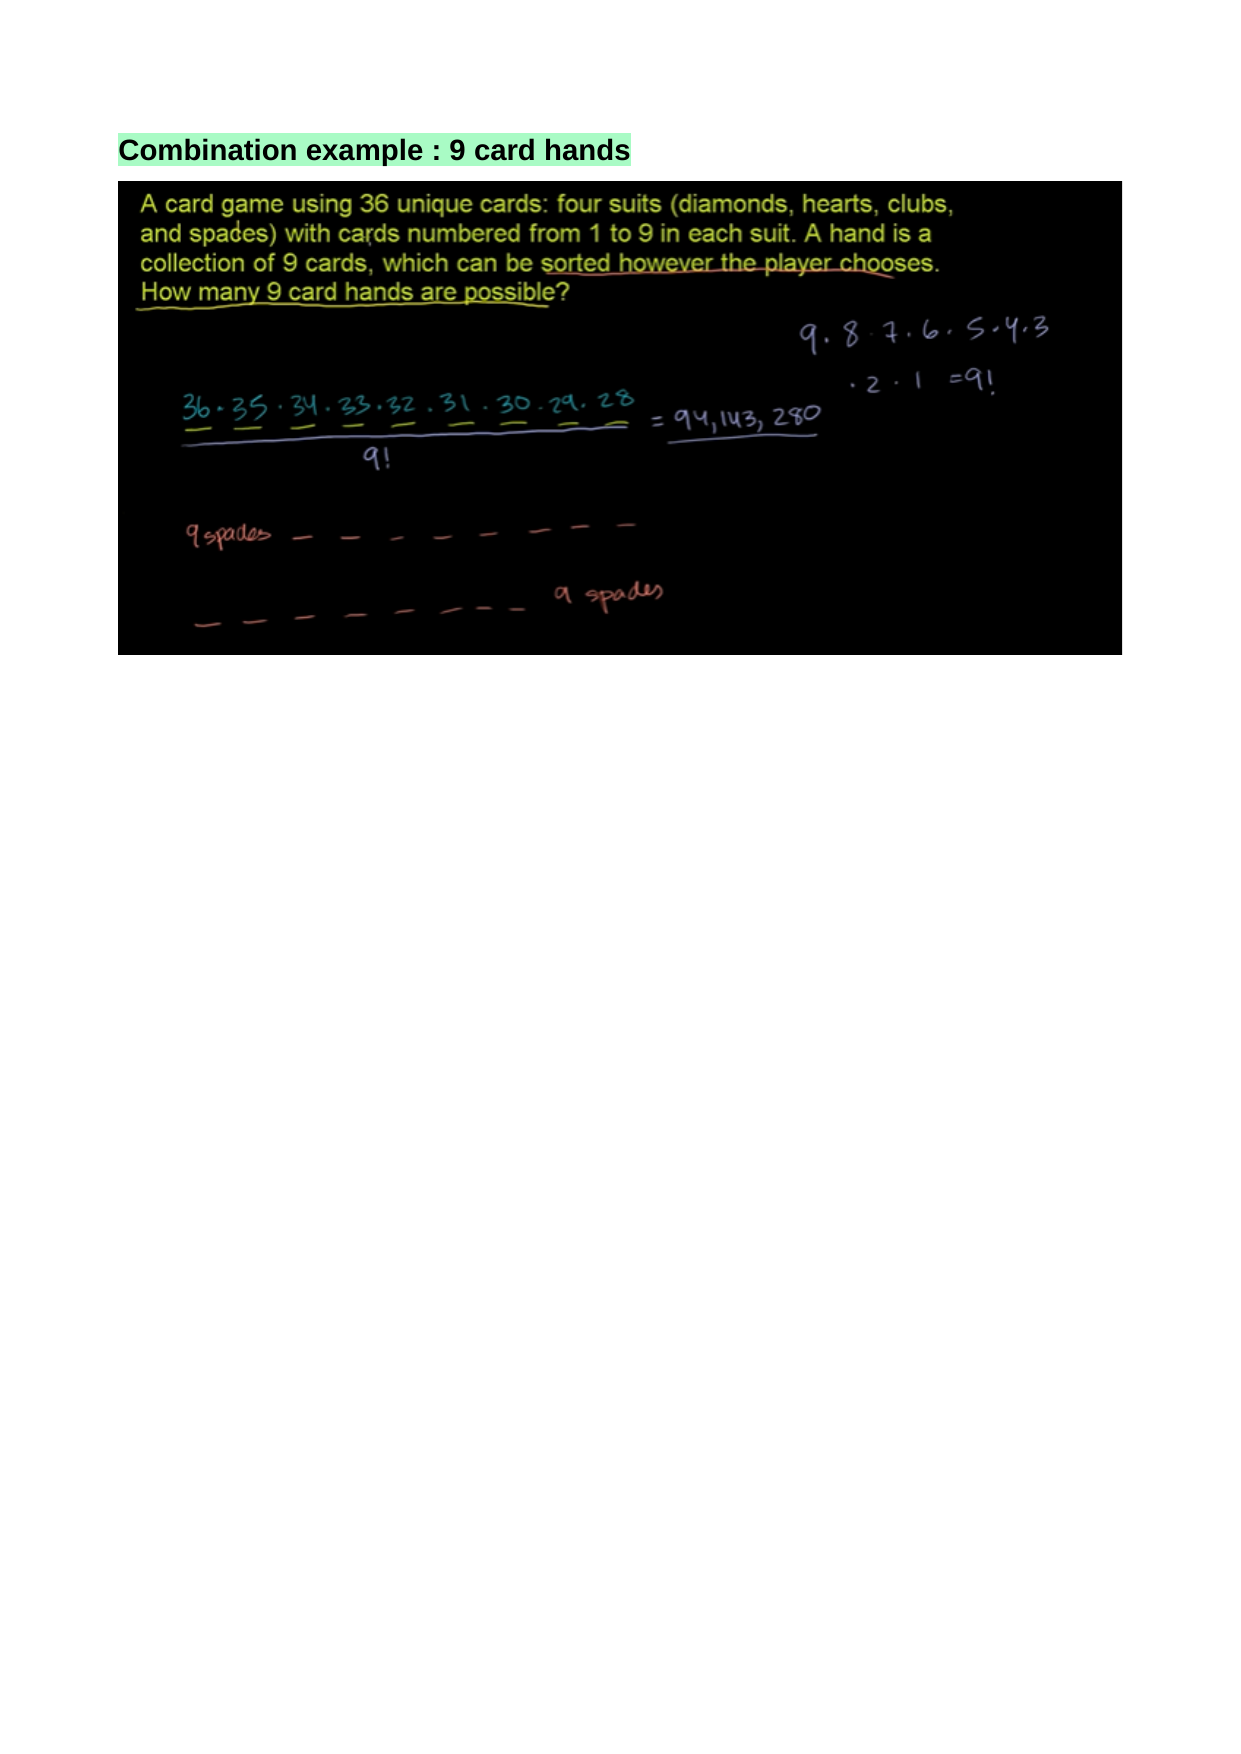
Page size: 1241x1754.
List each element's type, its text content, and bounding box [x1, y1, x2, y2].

picture [118, 181, 1123, 655]
subtitle Combination example : 9 card hands [631, 133, 1122, 166]
